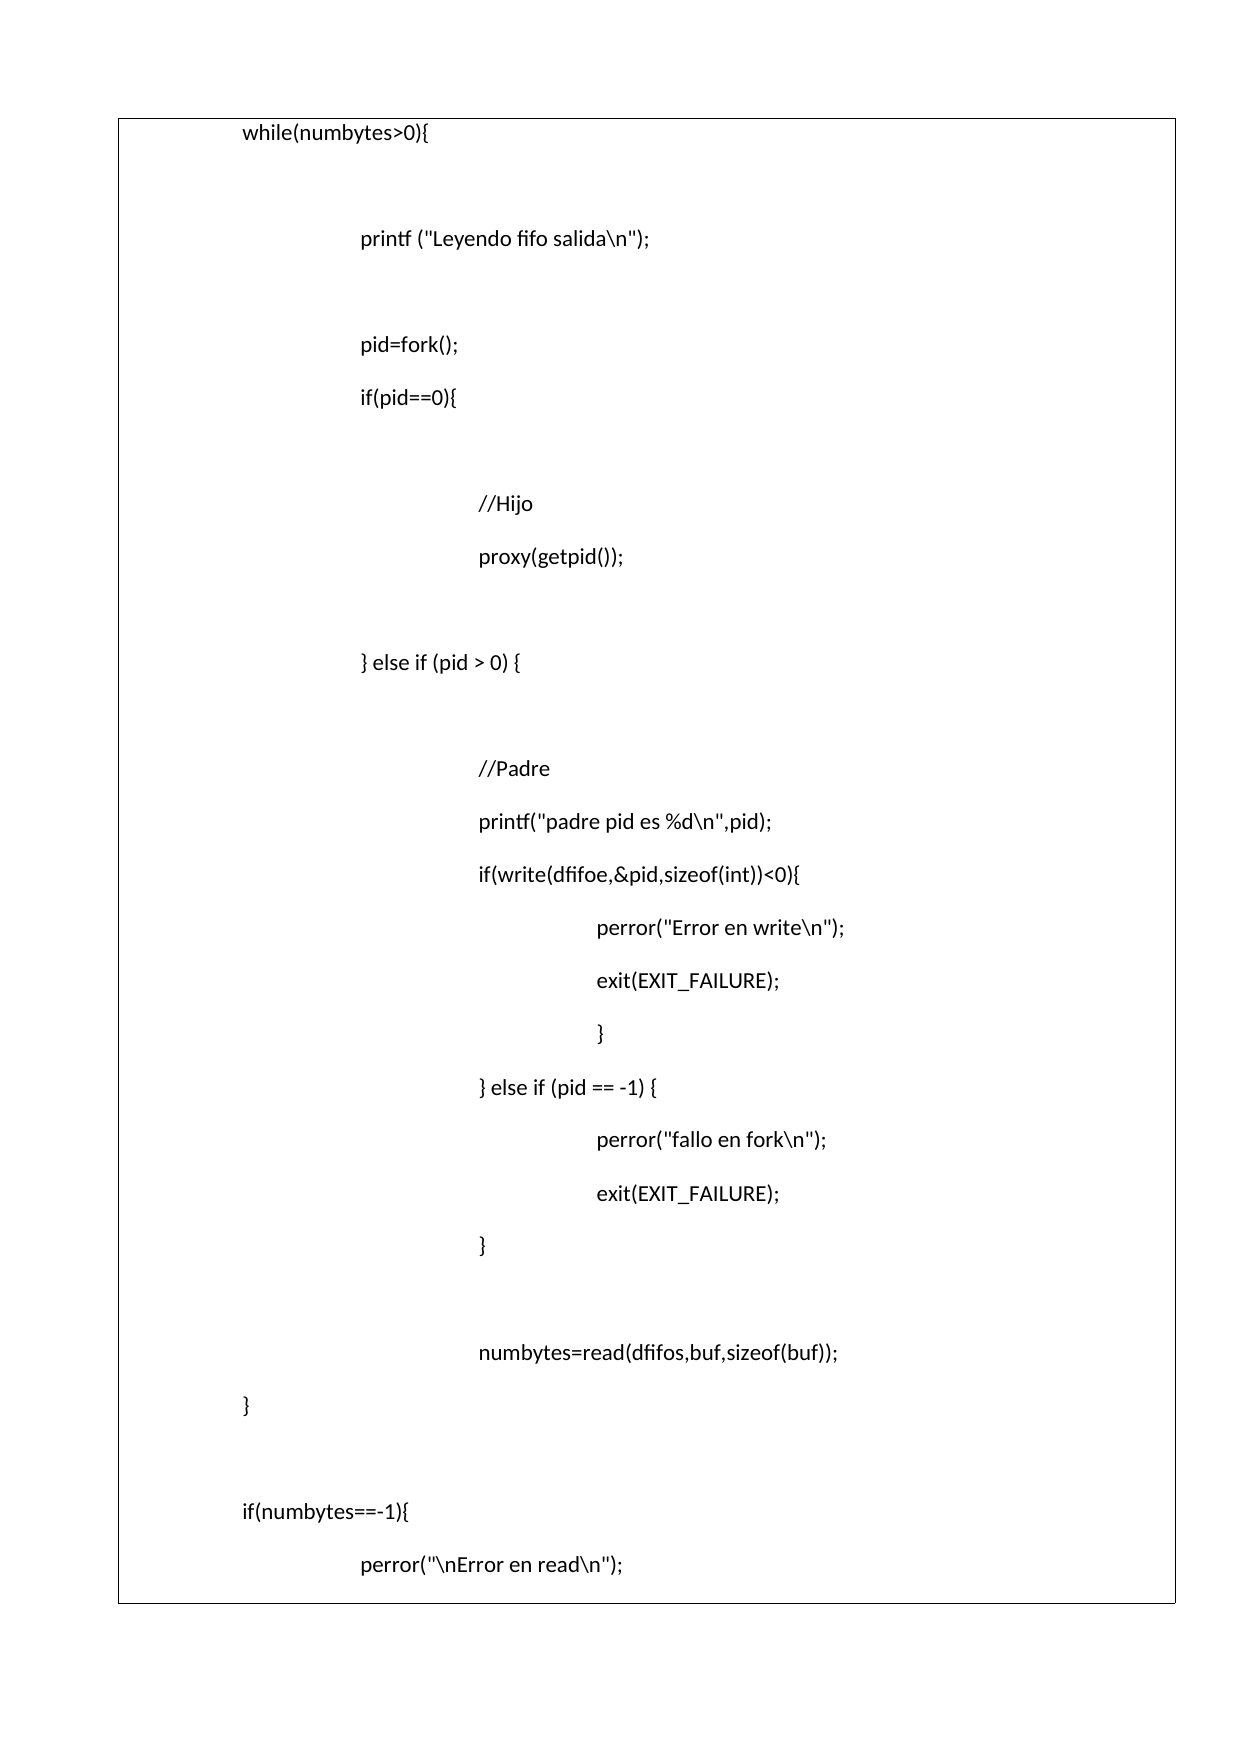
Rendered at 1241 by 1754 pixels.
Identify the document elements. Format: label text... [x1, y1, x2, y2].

table_header while(numbytes>0){ printf ("Leyendo fifo salida\n"); pid=fork(); if(pid==0){ //Hijo proxy(getpid()); } else if (pid > 0) { //Padre printf("padre pid es %d\n",pid); if(write(dfifoe,&pid,sizeof(int))<0){ perror("Error en write\n"); exit(EXIT_FAILURE); } } else if (pid == -1) { perror("fallo en fork\n"); exit(EXIT_FAILURE); } numbytes=read(dfifos,buf,sizeof(buf)); } if(numbytes==-1){ perror("\nError en read\n"); [119, 119, 1175, 1603]
